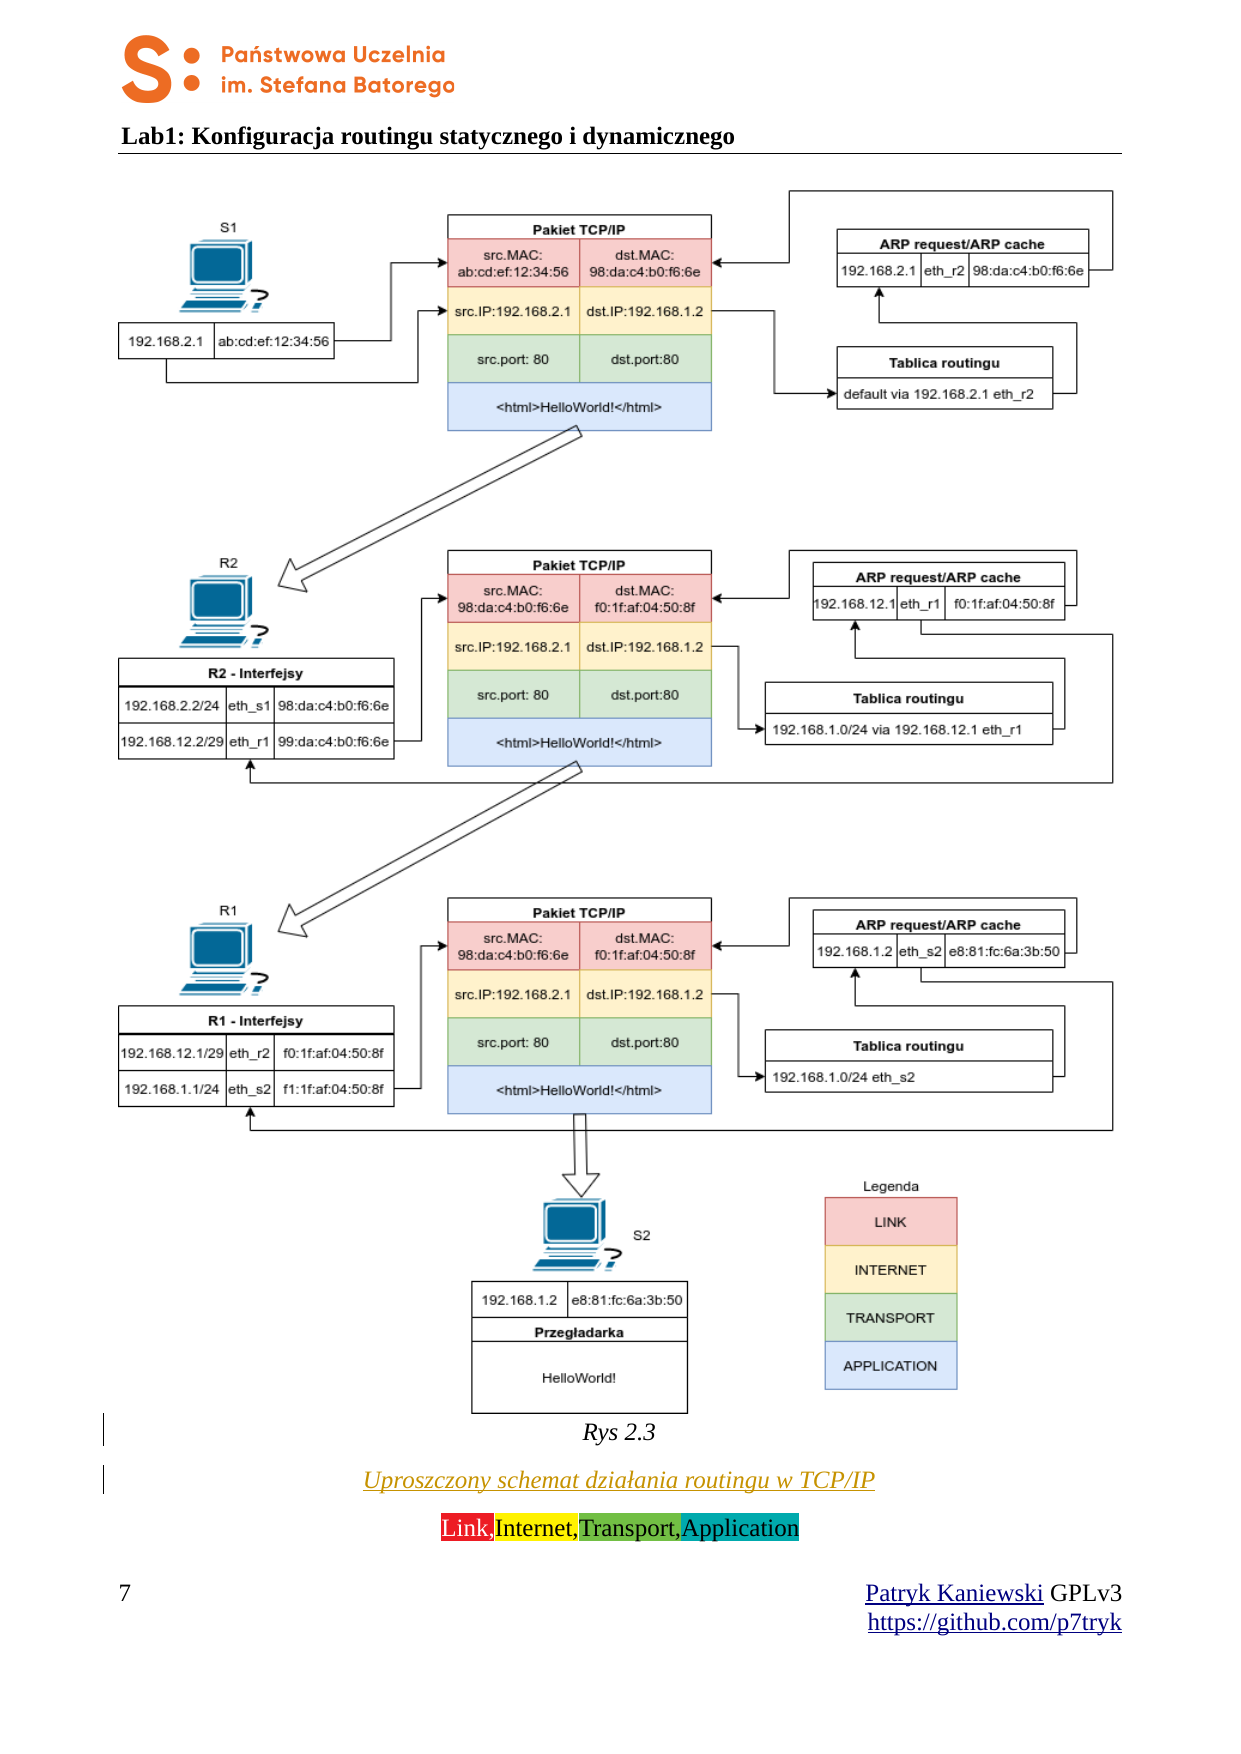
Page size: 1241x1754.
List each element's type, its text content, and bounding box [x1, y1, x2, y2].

text Link,Internet,Transport,Application [118, 1513, 1122, 1541]
picture [118, 183, 1123, 1414]
picture [121, 35, 455, 103]
text Uproszczony schemat działania routingu w TCP/IP [118, 1465, 1122, 1494]
text Rys 2.3 [118, 1414, 1122, 1446]
